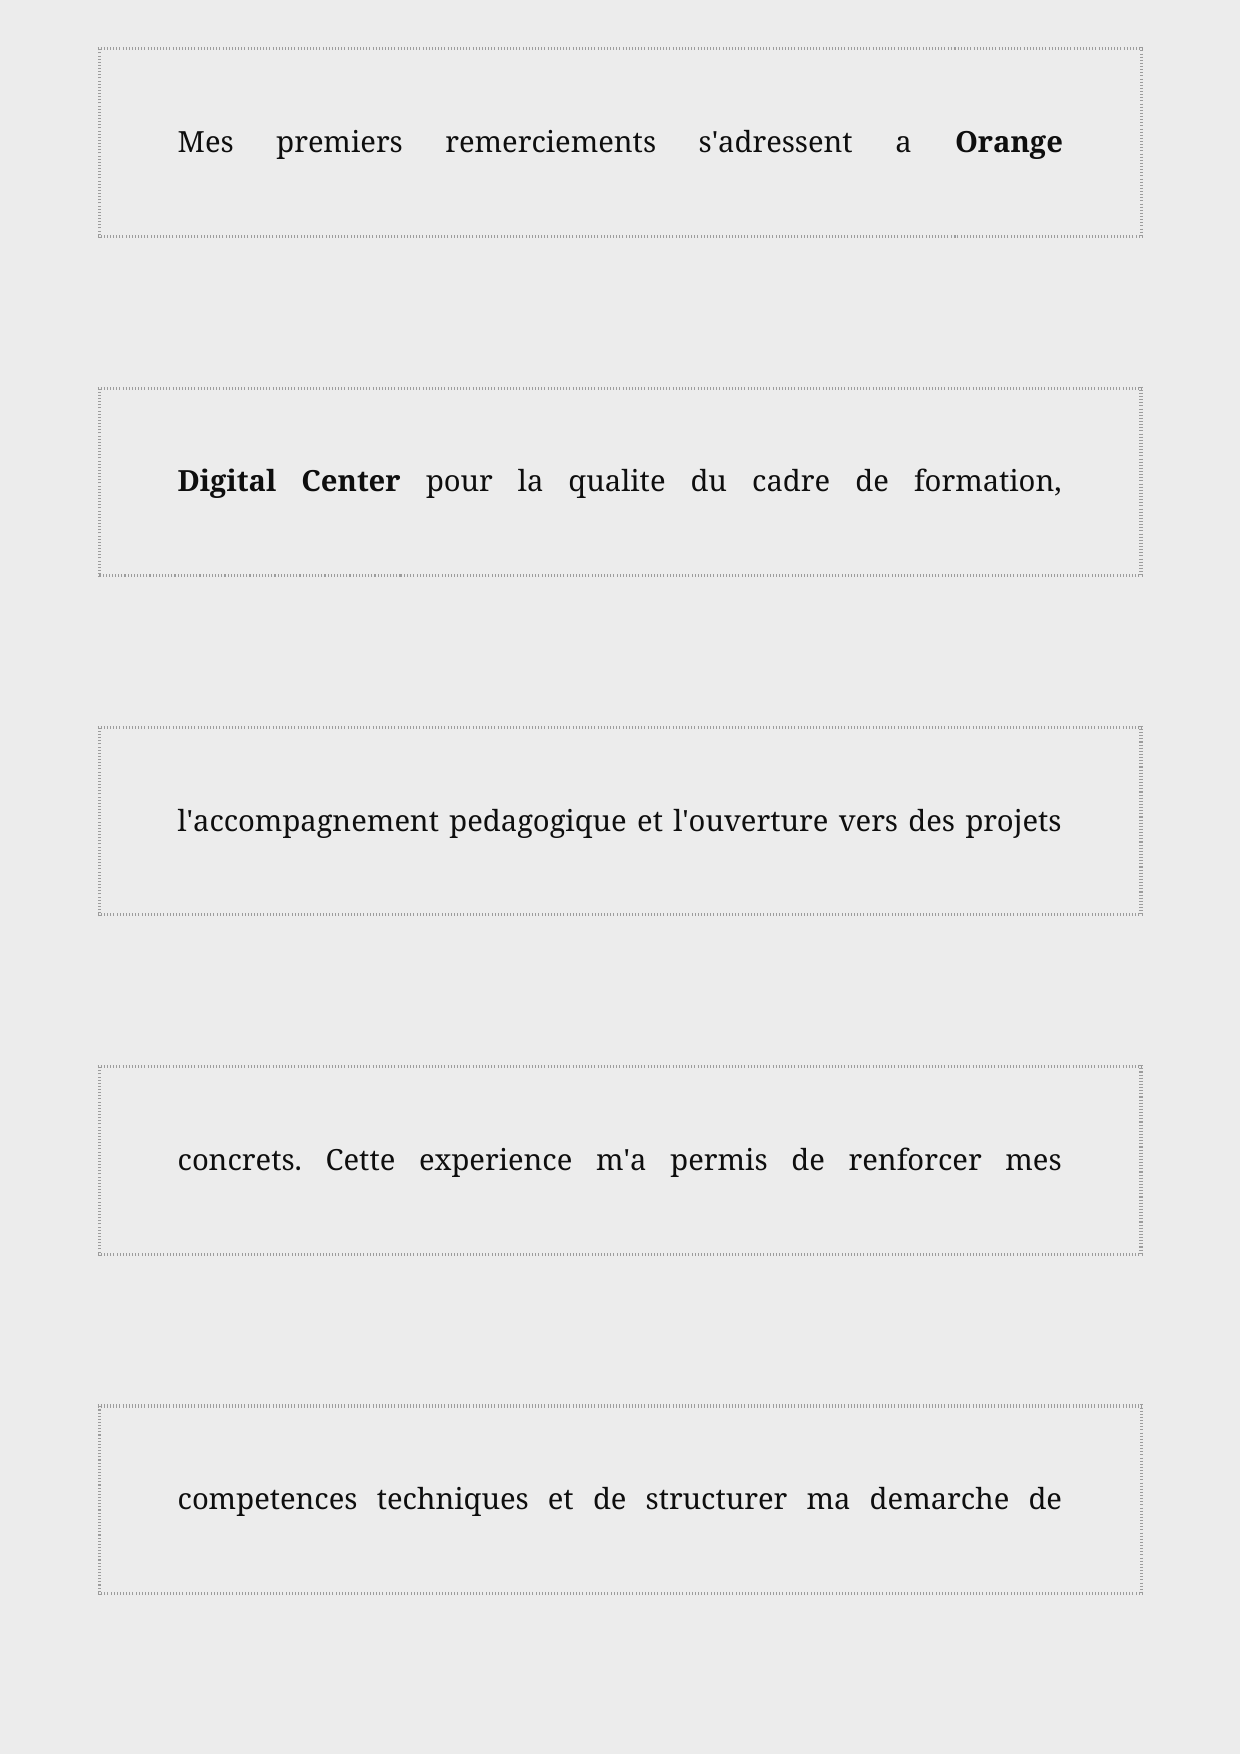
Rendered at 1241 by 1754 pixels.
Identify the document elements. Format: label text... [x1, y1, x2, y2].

text Mes premiers remerciements s'adressent a Orange Digital Center pour la qualite du cadre de formation, l'accompagnement pedagogique et l'ouverture vers des projets concrets. Cette experience m'a permis de renforcer mes competences techniques et de structurer ma demarche de [97, 47, 1143, 1595]
